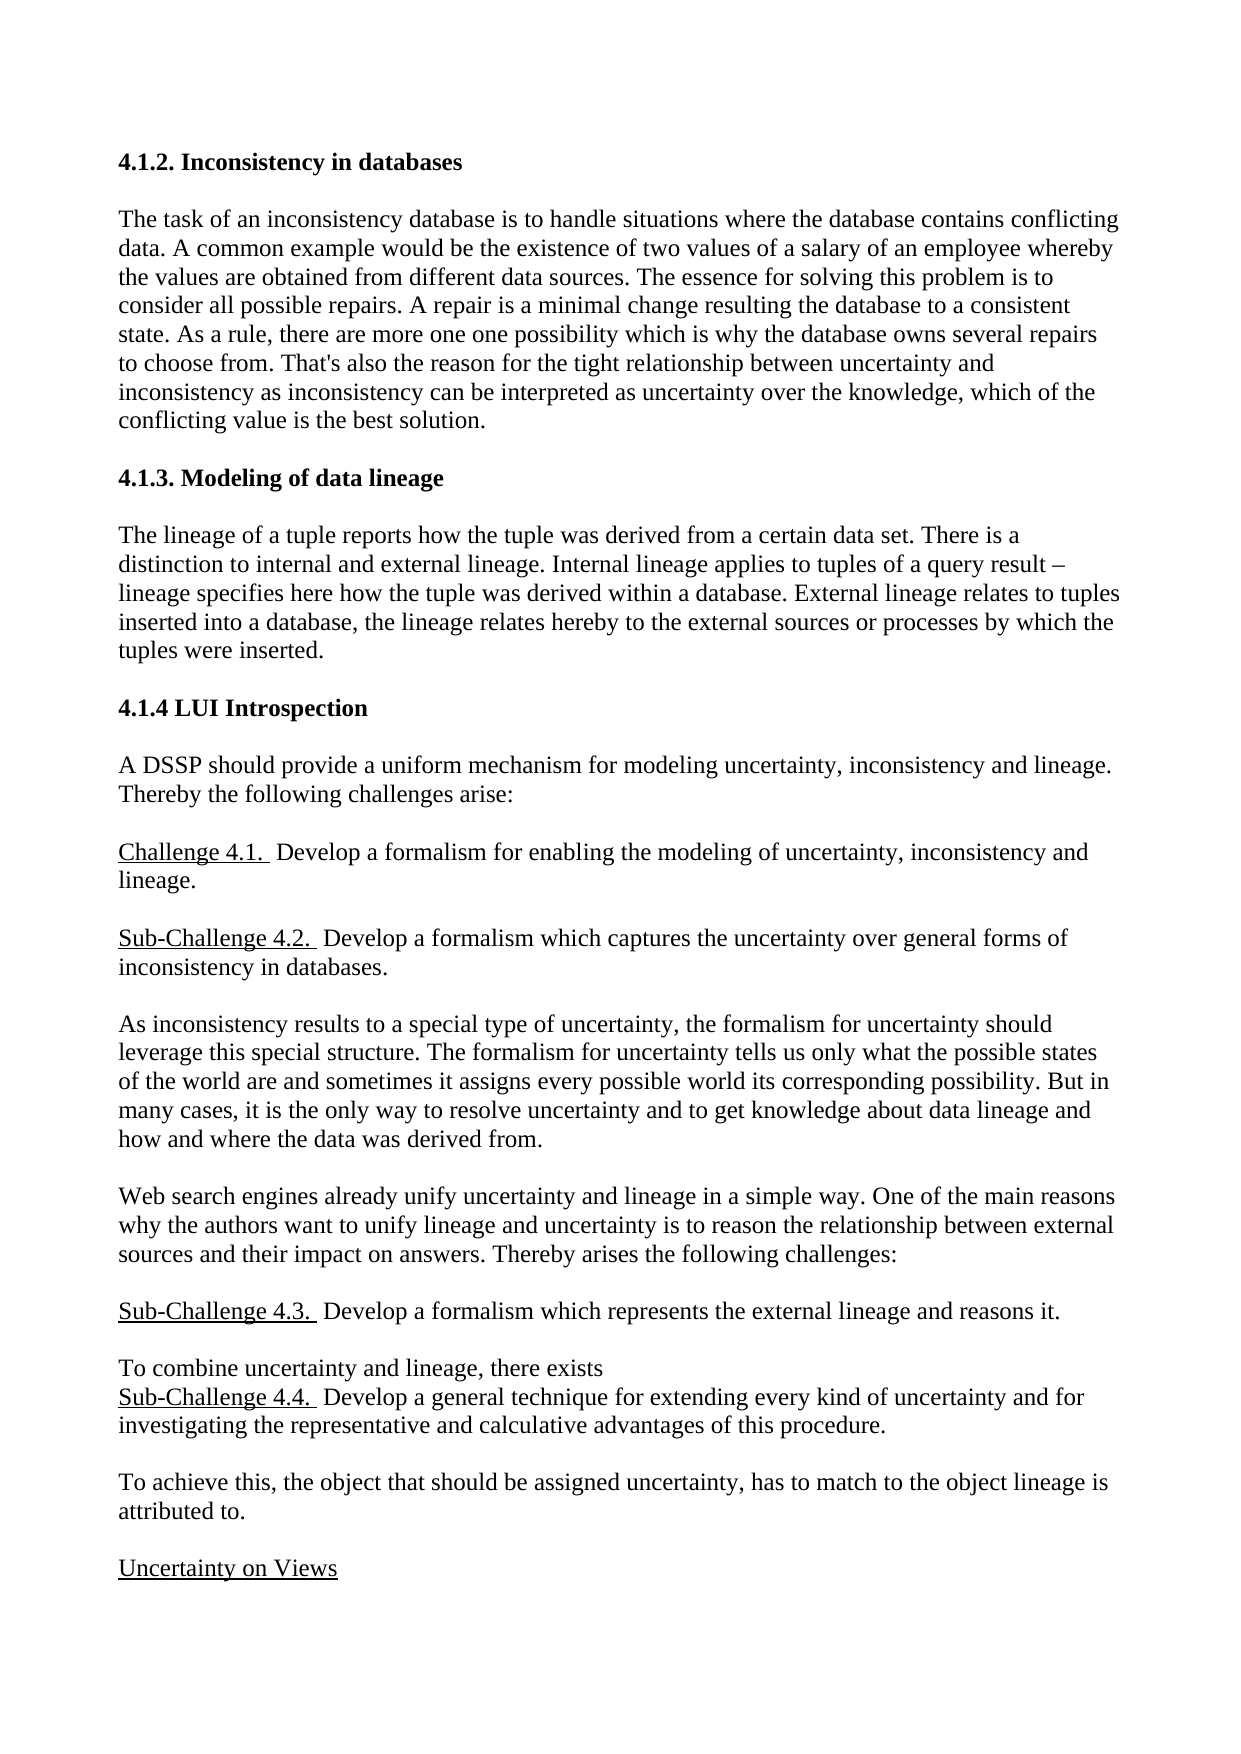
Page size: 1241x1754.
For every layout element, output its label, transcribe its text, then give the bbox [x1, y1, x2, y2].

text To combine uncertainty and lineage, there exists [118, 1353, 1122, 1382]
text 4.1.2. Inconsistency in databases [118, 147, 1122, 176]
text Sub-Challenge 4.4. Develop a general technique for extending every kind of uncertainty and for investigating the representative and calculative advantages of this procedure. [118, 1382, 1122, 1439]
text Web search engines already unify uncertainty and lineage in a simple way. One of the main reasons why the authors want to unify lineage and uncertainty is to reason the relationship between external sources and their impact on answers. Thereby arises the following challenges: [118, 1181, 1122, 1267]
text 4.1.4 LUI Introspection [118, 693, 1122, 722]
text Uncertainty on Views [118, 1553, 1122, 1582]
text To achieve this, the object that should be assigned uncertainty, has to match to the object lineage is attributed to. [118, 1467, 1122, 1525]
text The lineage of a tuple reports how the tuple was derived from a certain data set. There is a distinction to internal and external lineage. Internal lineage applies to tuples of a query result – lineage specifies here how the tuple was derived within a database. External lineage relates to tuples inserted into a database, the lineage relates hereby to the external sources or processes by which the tuples were inserted. [118, 521, 1122, 664]
text As inconsistency results to a special type of uncertainty, the formalism for uncertainty should leverage this special structure. The formalism for uncertainty tells us only what the possible states of the world are and sometimes it assigns every possible world its corresponding possibility. But in many cases, it is the only way to resolve uncertainty and to get knowledge about data lineage and how and where the data was derived from. [118, 1009, 1122, 1152]
text 4.1.3. Modeling of data lineage [118, 463, 1122, 492]
text Sub-Challenge 4.3. Develop a formalism which represents the external lineage and reasons it. [118, 1296, 1122, 1325]
text A DSSP should provide a uniform mechanism for modeling uncertainty, inconsistency and lineage. Thereby the following challenges arise: [118, 751, 1122, 808]
text The task of an inconsistency database is to handle situations where the database contains conflicting data. A common example would be the existence of two values of a salary of an employee whereby the values are obtained from different data sources. The essence for solving this problem is to consider all possible repairs. A repair is a minimal change resulting the database to a consistent state. As a rule, there are more one one possibility which is why the database owns several repairs to choose from. That's also the reason for the tight relationship between uncertainty and inconsistency as inconsistency can be interpreted as uncertainty over the knowledge, which of the conflicting value is the best solution. [118, 204, 1122, 434]
text Sub-Challenge 4.2. Develop a formalism which captures the uncertainty over general forms of inconsistency in databases. [118, 923, 1122, 981]
text Challenge 4.1. Develop a formalism for enabling the modeling of uncertainty, inconsistency and lineage. [118, 837, 1122, 894]
